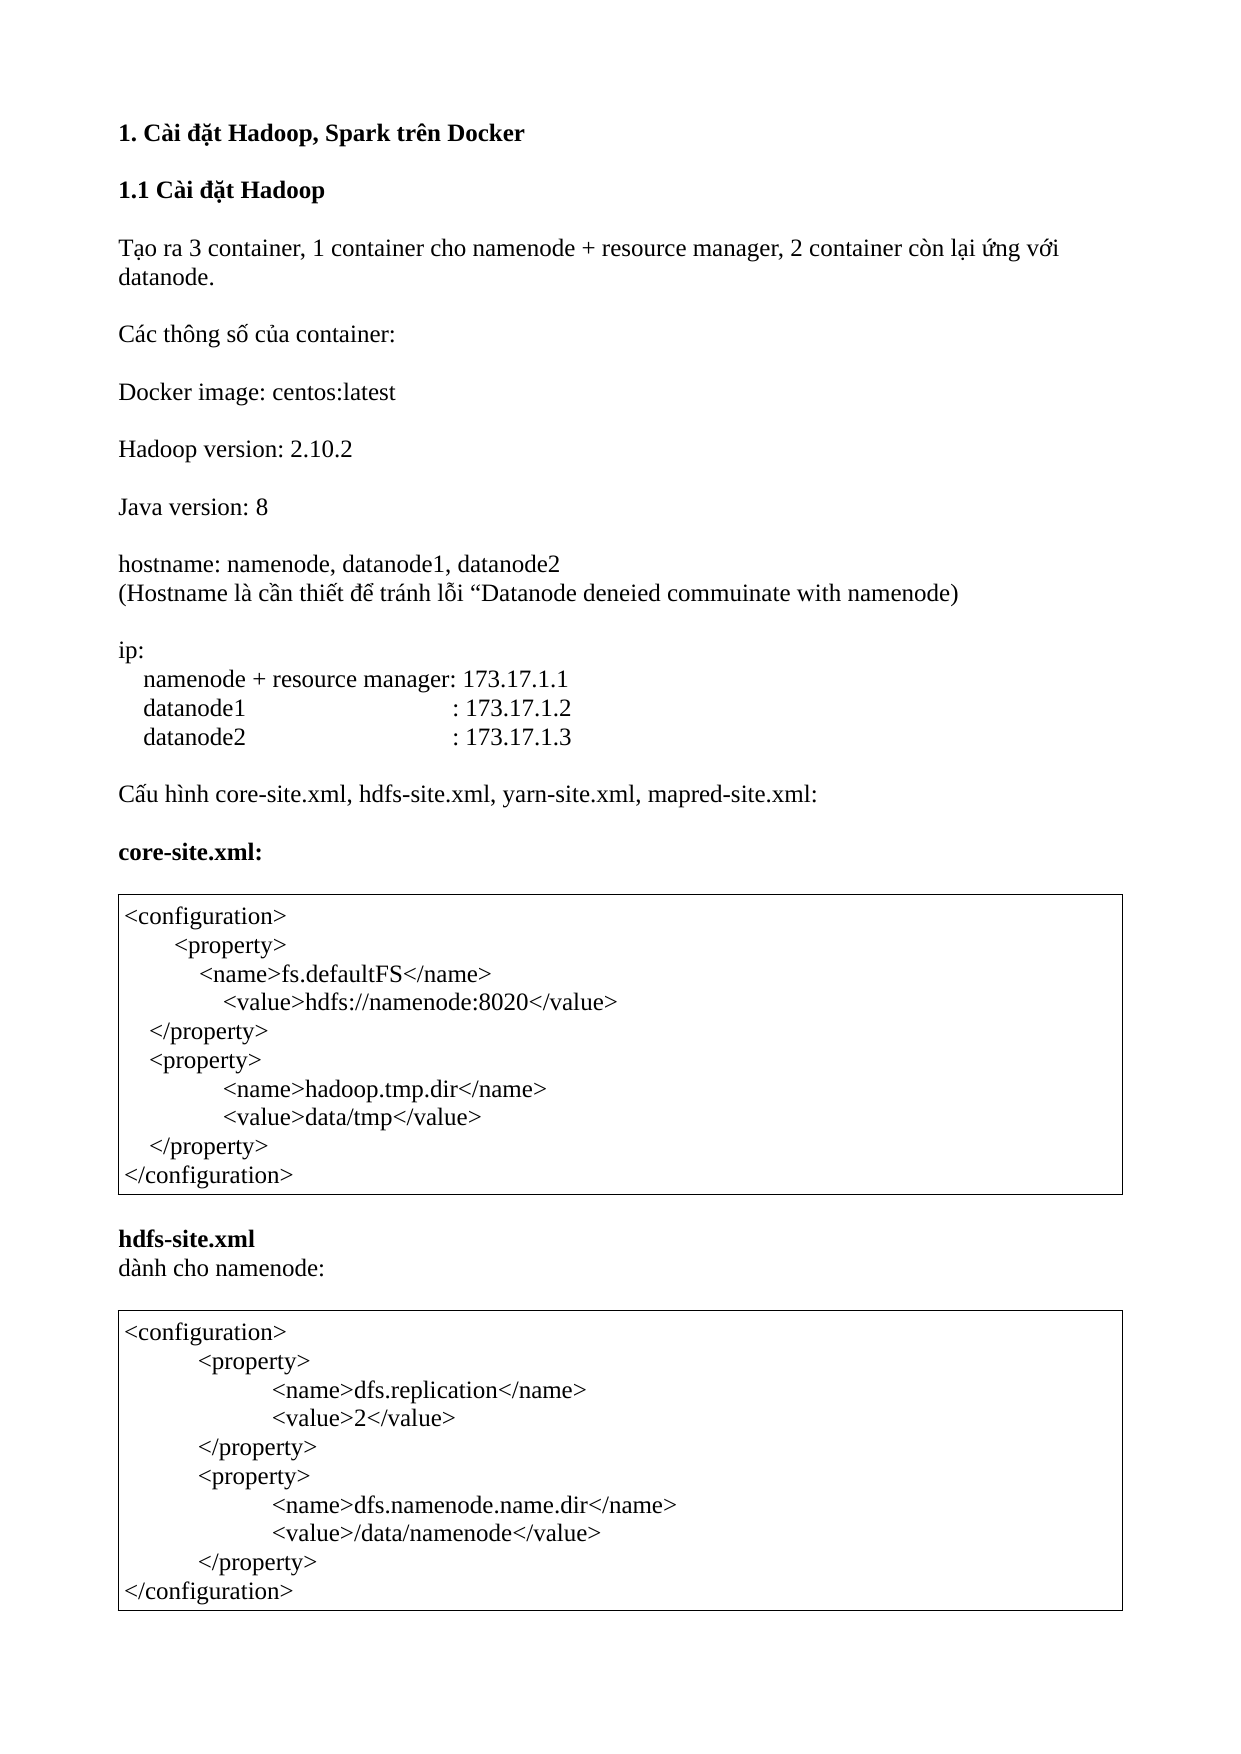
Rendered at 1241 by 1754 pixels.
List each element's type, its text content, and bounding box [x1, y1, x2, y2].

text Tạo ra 3 container, 1 container cho namenode + resource manager, 2 container còn lại ứng với datanode. [118, 233, 1122, 291]
text dành cho namenode: [118, 1253, 1122, 1282]
text namenode + resource manager: 173.17.1.1 [118, 664, 1122, 693]
text Docker image: centos:latest [118, 377, 1122, 406]
text 1. Cài đặt Hadoop, Spark trên Docker [118, 118, 1122, 147]
text (Hostname là cần thiết để tránh lỗi “Datanode deneied commuinate with namenode) [118, 578, 1122, 607]
text hostname: namenode, datanode1, datanode2 [118, 549, 1122, 578]
text datanode1 : 173.17.1.2 [118, 693, 1122, 722]
text 1.1 Cài đặt Hadoop [118, 176, 1122, 204]
text Các thông số của container: [118, 319, 1122, 348]
table_header <configuration> <property> <name>dfs.replication</name> <value>2</value> </property> <property> <name>dfs.namenode.name.dir</name> <value>/data/namenode</value> </property> </configuration> [119, 1311, 1122, 1610]
text hdfs-site.xml [118, 1224, 1122, 1253]
text Cấu hình core-site.xml, hdfs-site.xml, yarn-site.xml, mapred-site.xml: [118, 779, 1122, 808]
text Hadoop version: 2.10.2 [118, 434, 1122, 463]
text ip: [118, 636, 1122, 664]
text core-site.xml: [118, 837, 1122, 866]
text datanode2 : 173.17.1.3 [118, 722, 1122, 751]
text Java version: 8 [118, 492, 1122, 521]
table_header <configuration> <property> <name>fs.defaultFS</name> <value>hdfs://namenode:8020</value> </property> <property> <name>hadoop.tmp.dir</name> <value>data/tmp</value> </property> </configuration> [119, 895, 1122, 1194]
